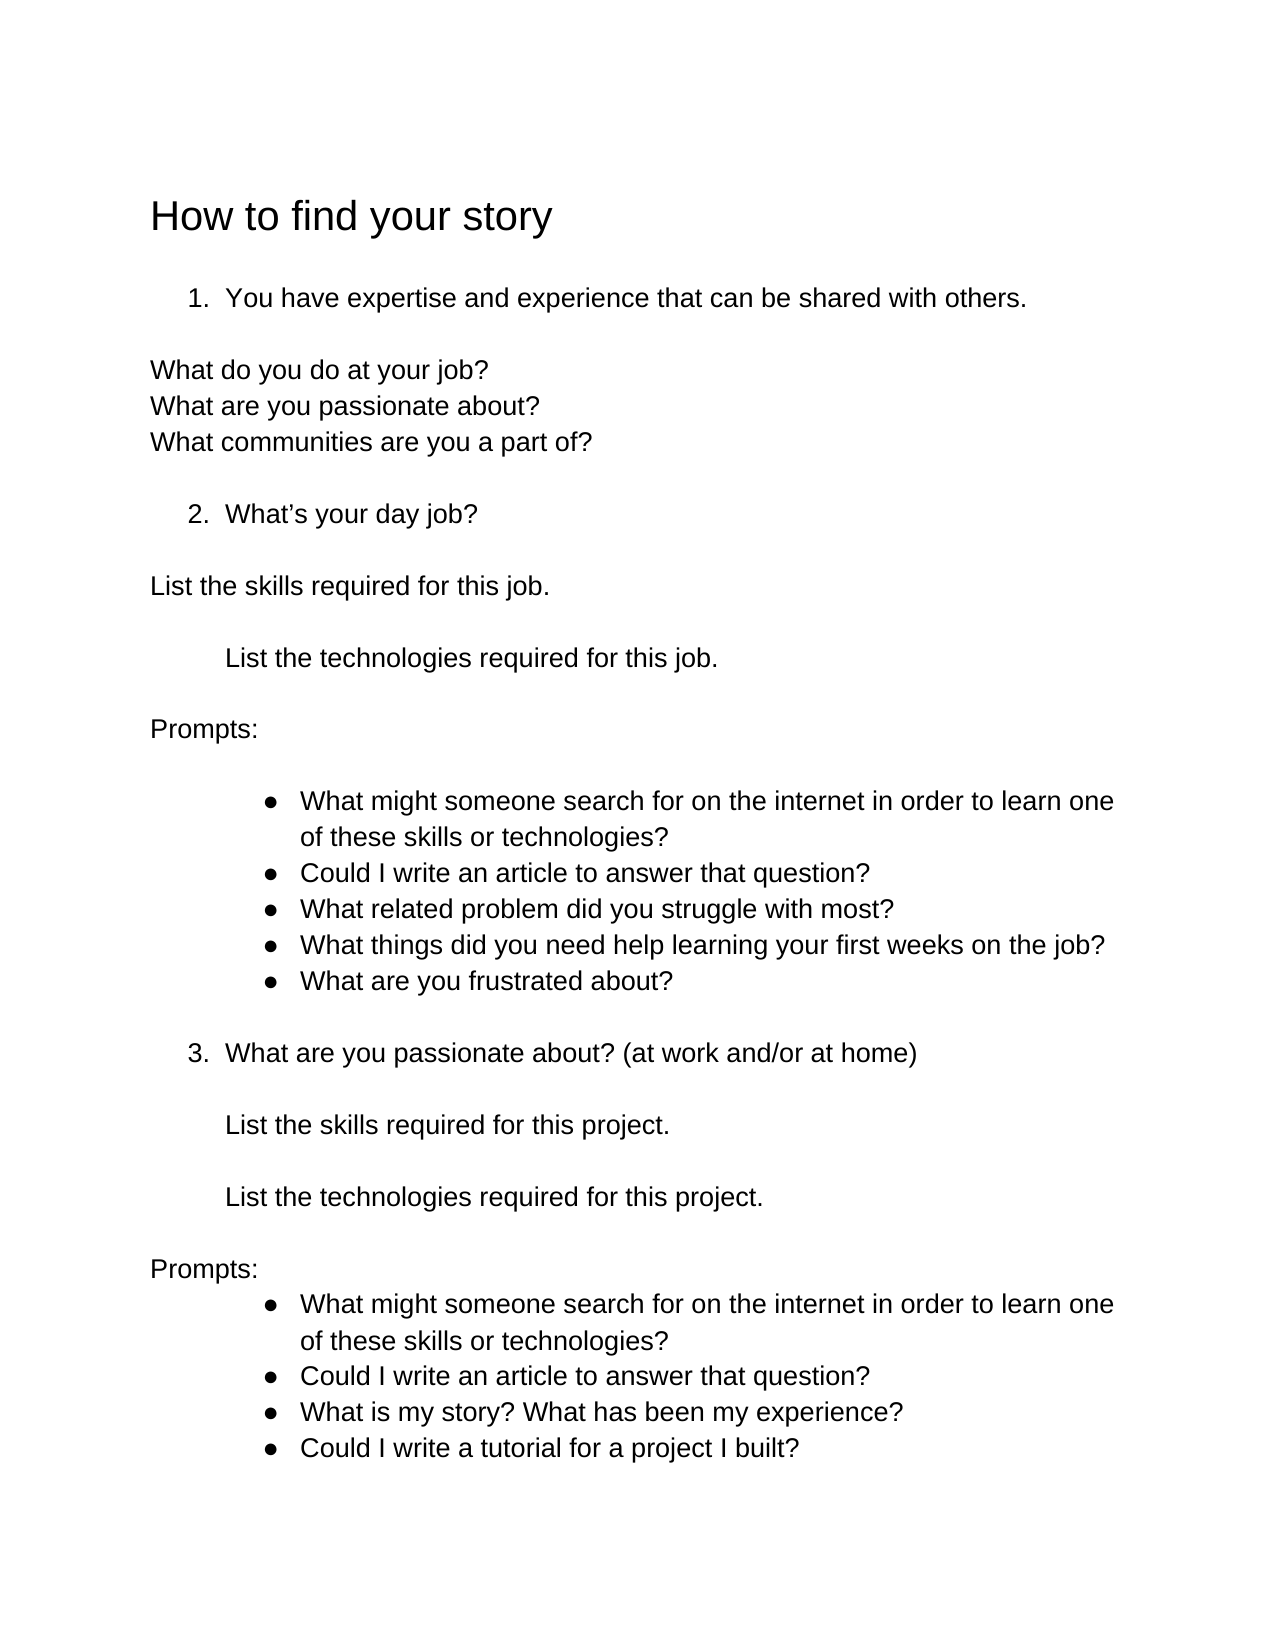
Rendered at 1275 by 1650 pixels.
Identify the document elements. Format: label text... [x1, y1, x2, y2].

list What’s your day job? [187, 498, 1125, 529]
list What are you passionate about? (at work and/or at home) List the skills required for this project. [187, 1037, 1125, 1140]
text Prompts: [150, 1253, 1125, 1284]
text Prompts: [150, 713, 1125, 781]
list What might someone search for on the internet in order to learn one of these skills or technologies? [262, 1288, 1125, 1356]
list What are you frustrated about? [262, 965, 1125, 996]
text What are you passionate about? [150, 390, 1125, 421]
list Could I write an article to answer that question? [262, 1360, 1125, 1392]
text List the technologies required for this project. [150, 1145, 1125, 1212]
text List the technologies required for this job. [150, 606, 1125, 709]
text What do you do at your job? [150, 354, 1125, 385]
subtitle How to find your story [150, 192, 1125, 239]
list Could I write a tutorial for a project I built? [262, 1432, 1125, 1463]
text What communities are you a part of? [150, 426, 1125, 457]
text List the skills required for this job. [150, 534, 1125, 601]
list What things did you need help learning your first weeks on the job? [262, 929, 1125, 960]
list What is my story? What has been my experience? [262, 1396, 1125, 1428]
list What might someone search for on the internet in order to learn one of these skills or technologies? [262, 785, 1125, 853]
list You have expertise and experience that can be shared with others. [187, 282, 1125, 313]
list What related problem did you struggle with most? [262, 893, 1125, 924]
list Could I write an article to answer that question? [262, 857, 1125, 888]
